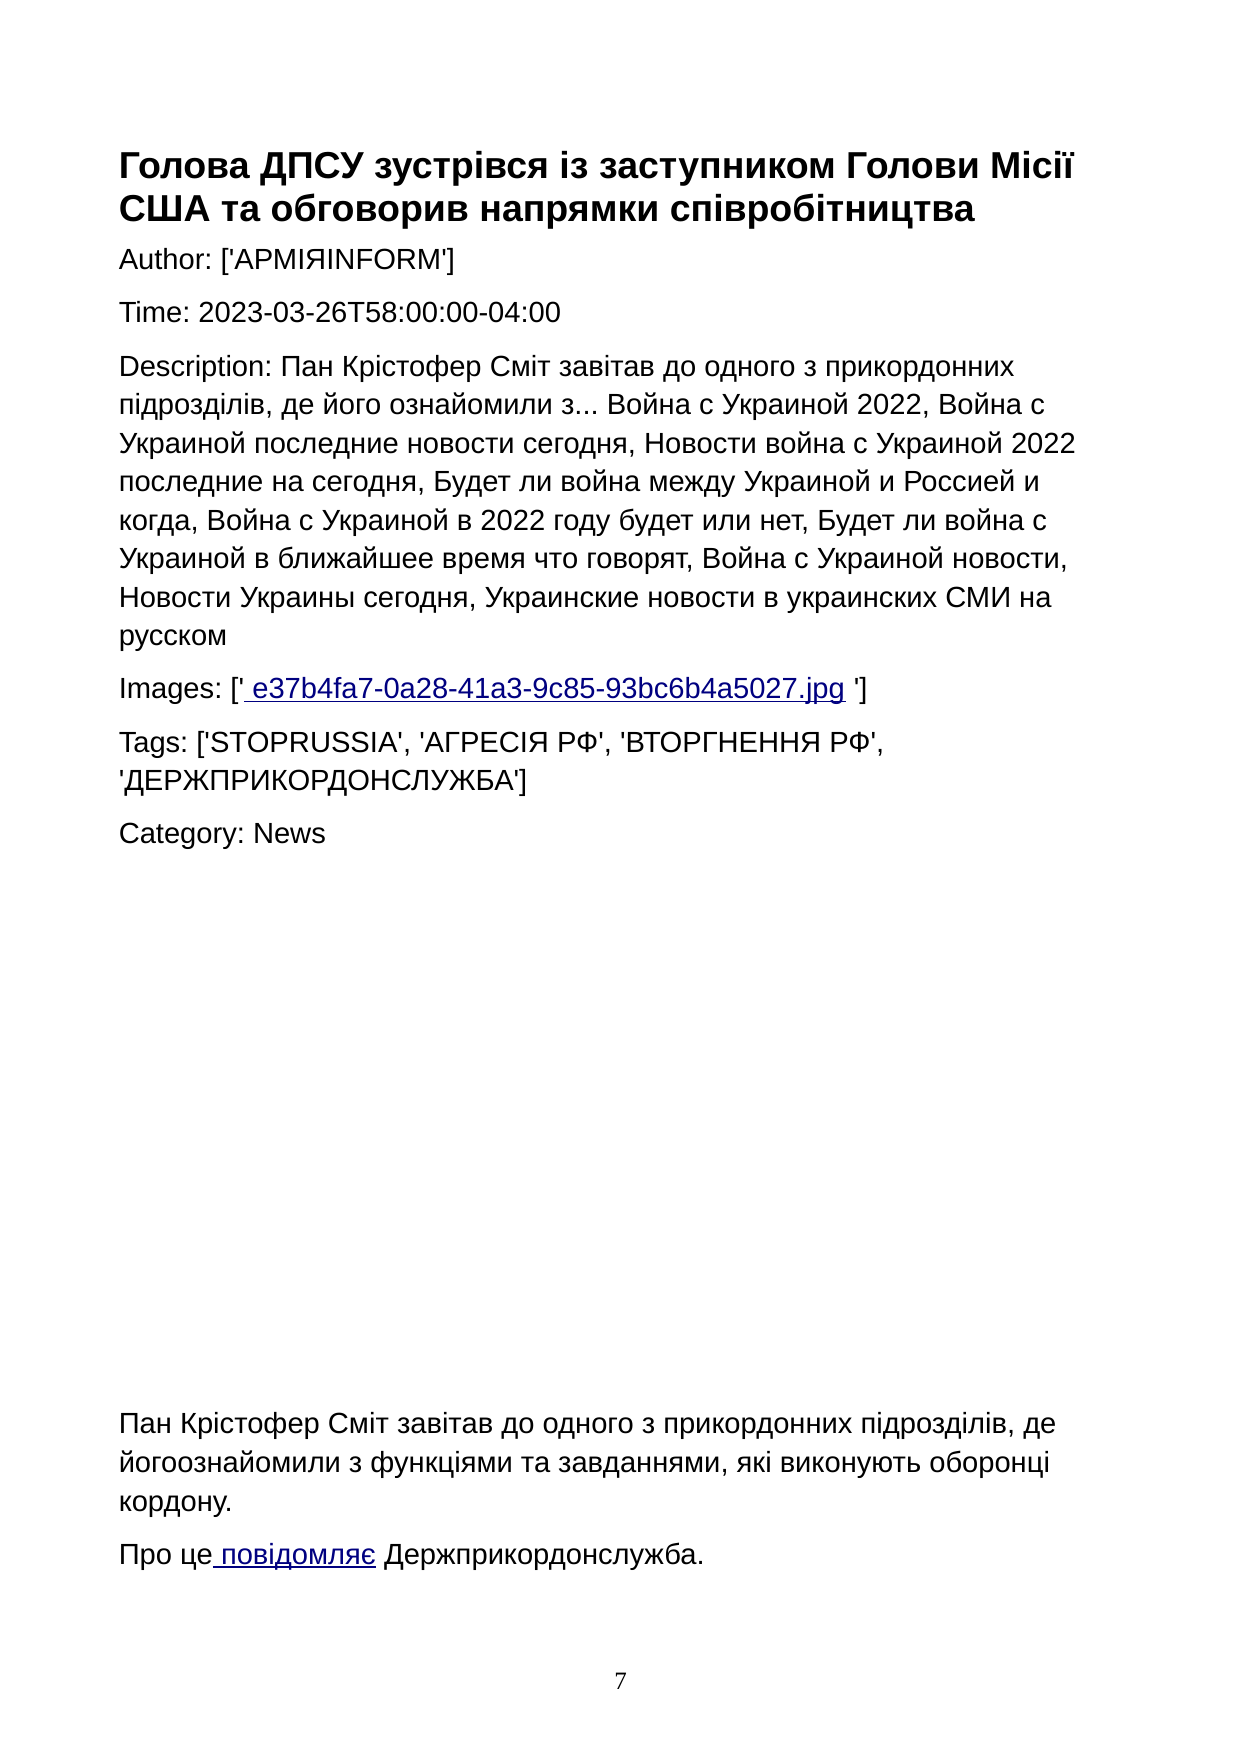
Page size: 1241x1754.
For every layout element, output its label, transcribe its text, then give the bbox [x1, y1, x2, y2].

subtitle Голова ДПСУ зустрівся із заступником Голови Місії США та обговорив напрямки співробітництва [118, 143, 1122, 230]
text Author: ['АРМІЯINFORM'] [118, 242, 1122, 276]
text Про це повідомляє Держприкордонслужба. [118, 1537, 1122, 1570]
text Пан Крістофер Сміт завітав до одного з прикордонних підрозділів, де йогоознайомили з функціями та завданнями, які виконують оборонці кордону. [118, 1407, 1122, 1517]
text Description: Пан Крістофер Сміт завітав до одного з прикордонних підрозділів, де його ознайомили з... Война с Украиной 2022, Война с Украиной последние новости сегодня, Новости война с Украиной 2022 последние на сегодня, Будет ли война между Украиной и Россией и когда, Война с Украиной в 2022 году будет или нет, Будет ли война с Украиной в ближайшее время что говорят, Война с Украиной новости, Новости Украины сегодня, Украинские новости в украинских СМИ на русском [118, 348, 1122, 652]
text Time: 2023-03-26T58:00:00-04:00 [118, 295, 1122, 329]
text Category: News [118, 816, 1122, 850]
text Images: [' e37b4fa7-0a28-41a3-9c85-93bc6b4a5027.jpg '] [118, 671, 1122, 705]
text Tags: ['STOPRUSSIA', 'АГРЕСІЯ РФ', 'ВТОРГНЕННЯ РФ', 'ДЕРЖПРИКОРДОНСЛУЖБА'] [118, 724, 1122, 797]
